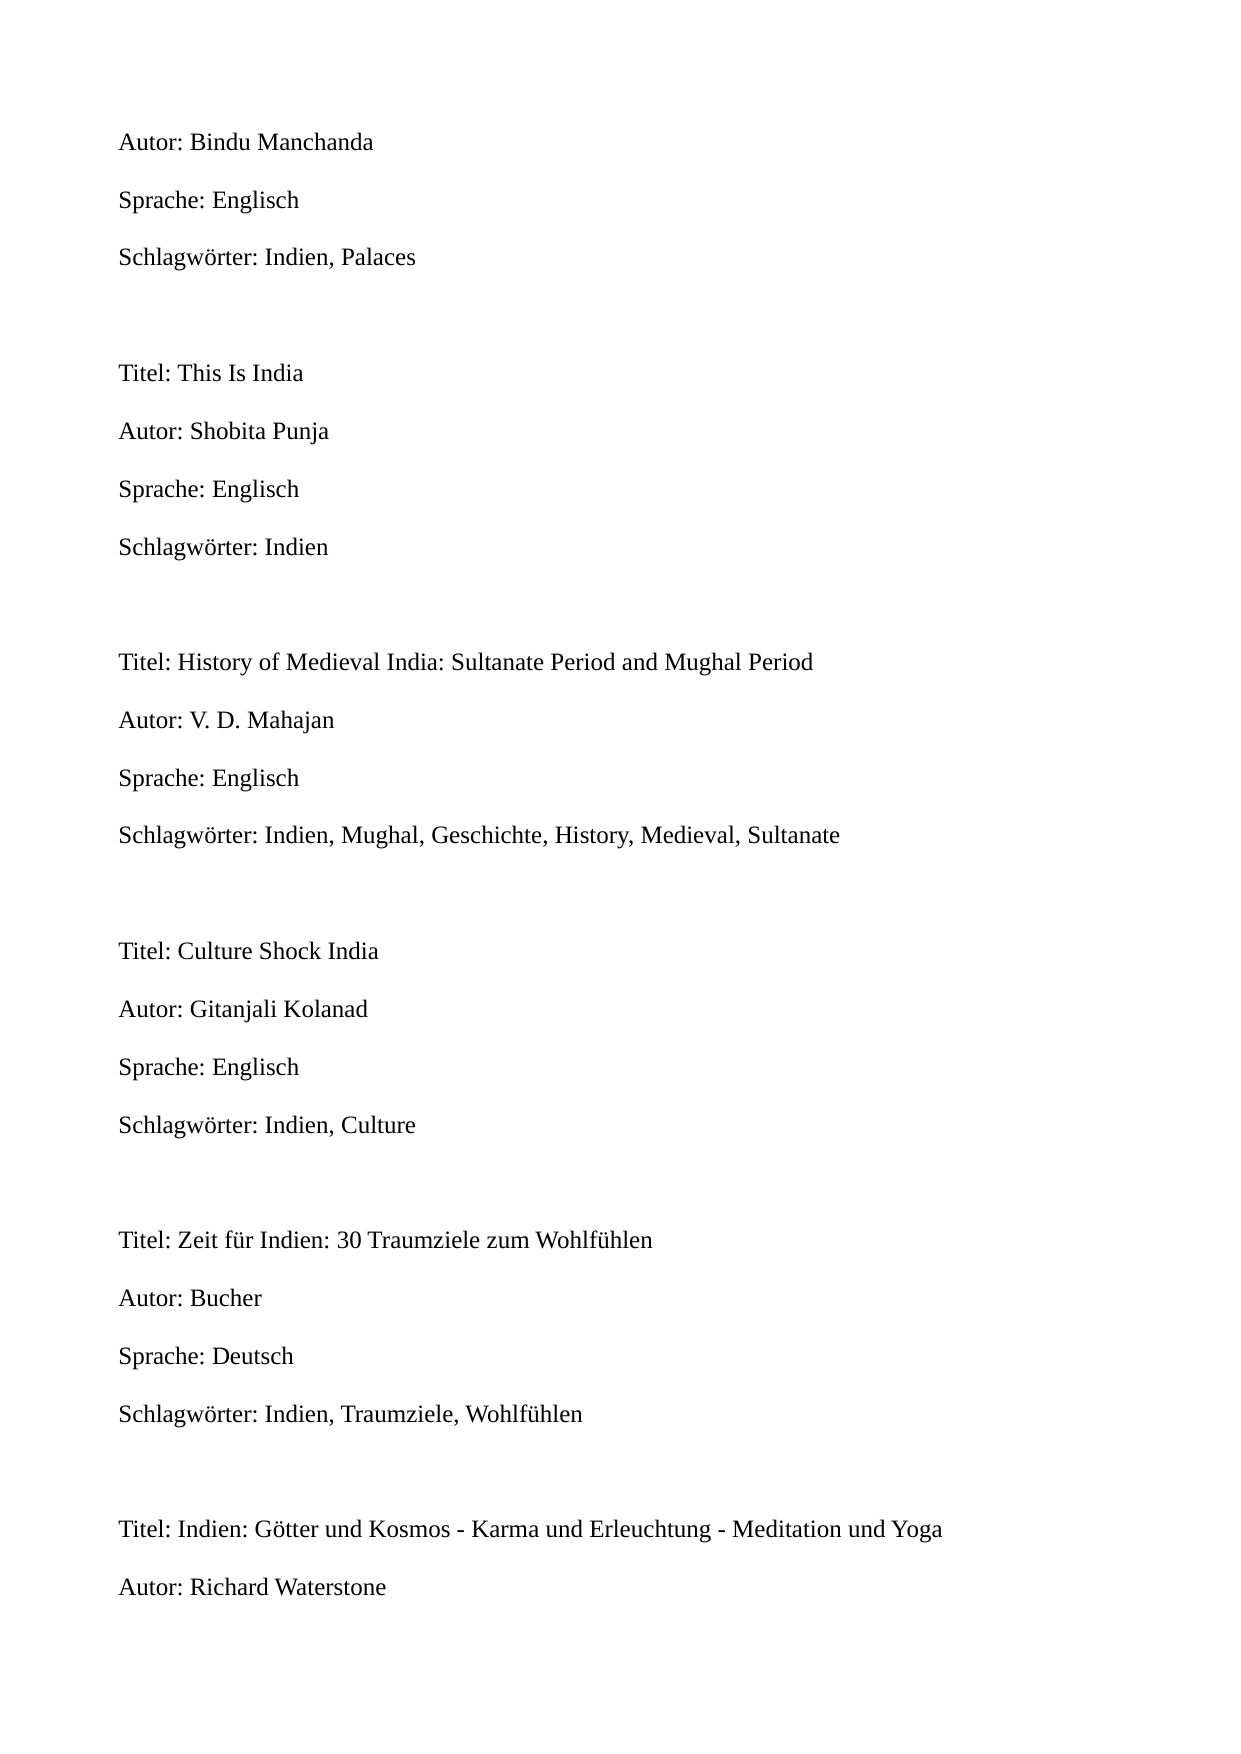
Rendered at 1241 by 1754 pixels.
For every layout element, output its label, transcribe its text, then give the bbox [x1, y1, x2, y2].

text Sprache: Englisch [118, 1043, 1122, 1081]
text Schlagwörter: Indien, Palaces [118, 234, 1122, 271]
text Titel: Zeit für Indien: 30 Traumziele zum Wohlfühlen [118, 1217, 1122, 1254]
text Schlagwörter: Indien [118, 523, 1122, 560]
text Sprache: Deutsch [118, 1332, 1122, 1370]
text Sprache: Englisch [118, 465, 1122, 502]
text Schlagwörter: Indien, Mughal, Geschichte, History, Medieval, Sultanate [118, 812, 1122, 849]
text Schlagwörter: Indien, Culture [118, 1101, 1122, 1138]
text Schlagwörter: Indien, Traumziele, Wohlfühlen [118, 1390, 1122, 1427]
text Autor: Gitanjali Kolanad [118, 985, 1122, 1023]
text Sprache: Englisch [118, 176, 1122, 213]
text Autor: Shobita Punja [118, 407, 1122, 445]
text Autor: V. D. Mahajan [118, 696, 1122, 734]
text Autor: Richard Waterstone [118, 1563, 1122, 1601]
text Autor: Bindu Manchanda [118, 118, 1122, 156]
text Titel: History of Medieval India: Sultanate Period and Mughal Period [118, 638, 1122, 676]
text Titel: This Is India [118, 349, 1122, 387]
text Titel: Culture Shock India [118, 927, 1122, 965]
text Autor: Bucher [118, 1274, 1122, 1312]
text Titel: Indien: Götter und Kosmos - Karma und Erleuchtung - Meditation und Yoga [118, 1506, 1122, 1543]
text Sprache: Englisch [118, 754, 1122, 792]
